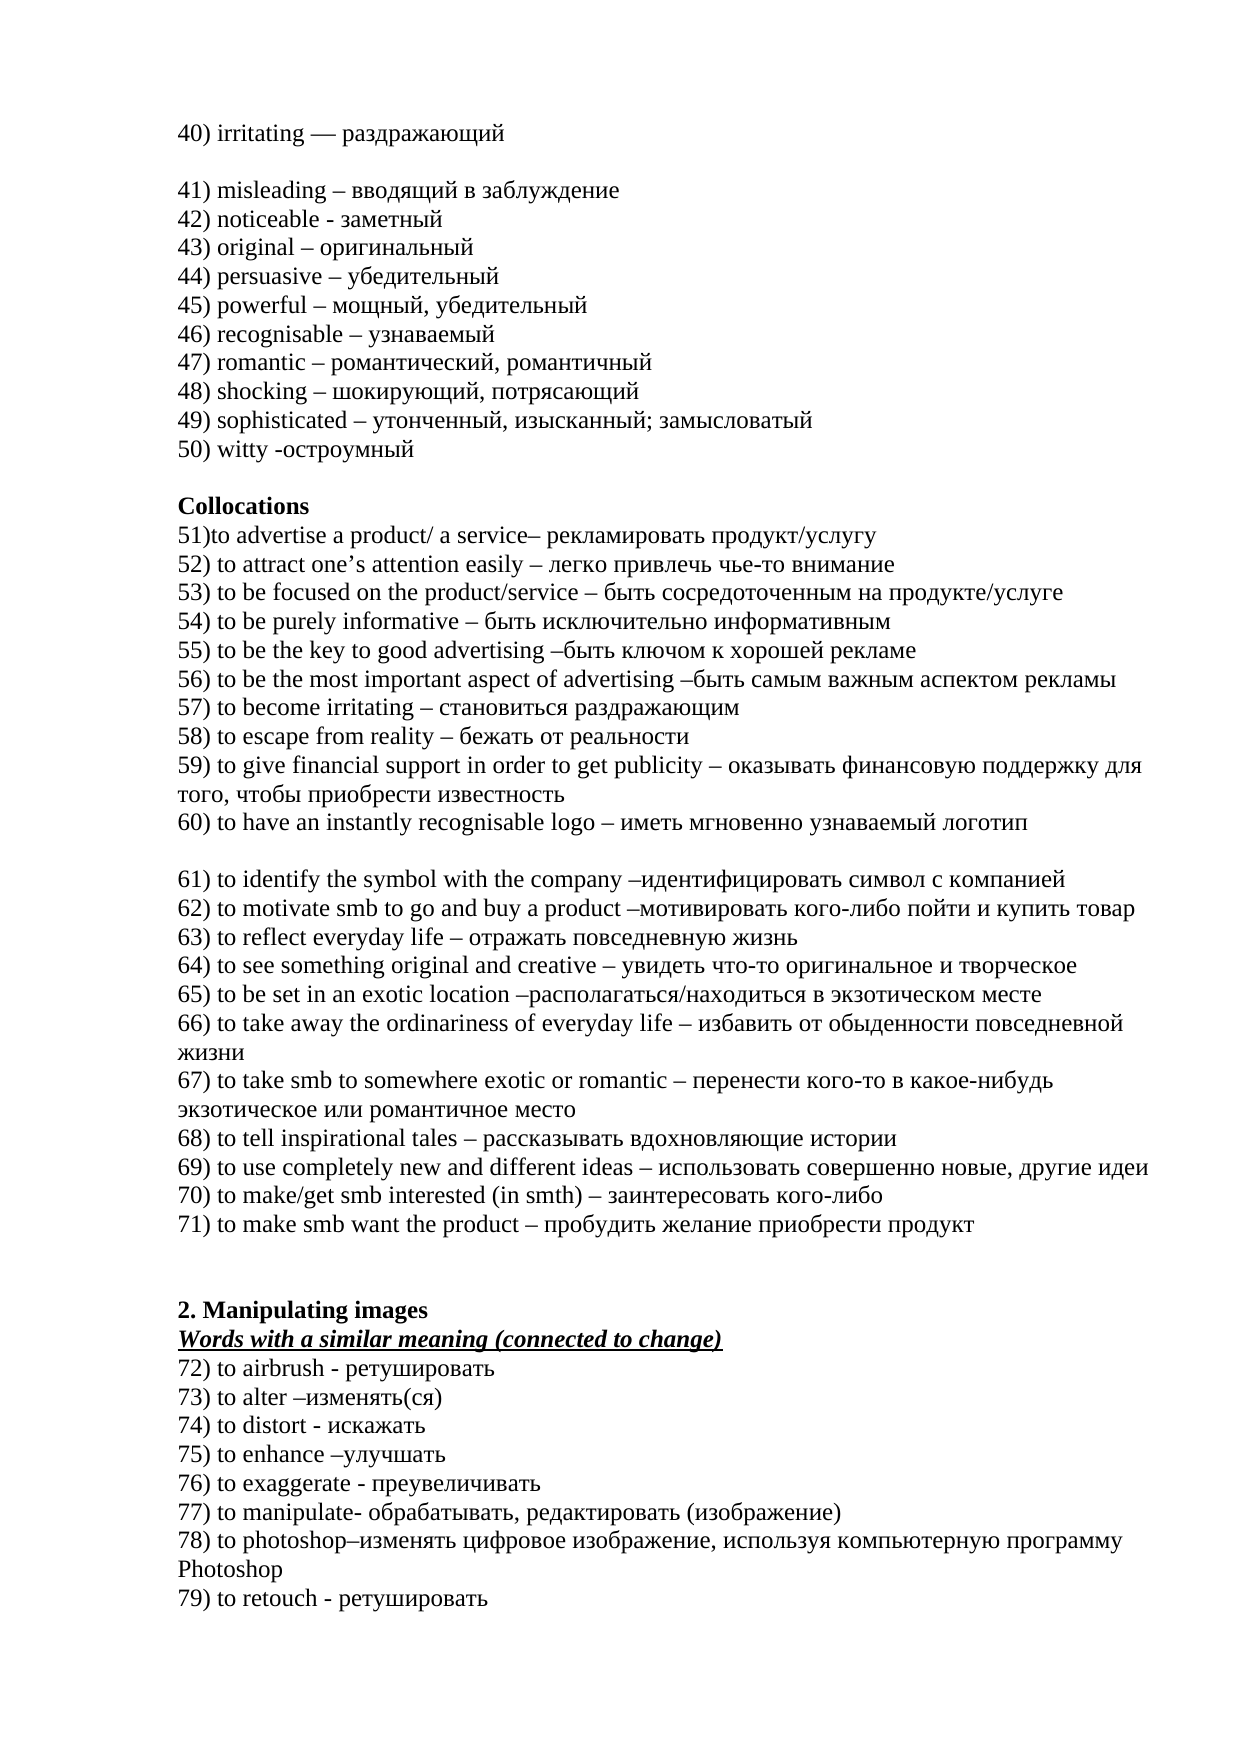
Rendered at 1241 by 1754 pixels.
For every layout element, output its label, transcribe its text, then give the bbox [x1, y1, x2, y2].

text 50) witty -остроумный [177, 434, 1152, 462]
text 47) romantic – романтический, романтичный [177, 347, 1152, 376]
text 51)to advertise a product/ a service– рекламировать продукт/услугу [177, 520, 1152, 549]
text 44) persuasive – убедительный [177, 261, 1152, 290]
text 75) to enhance –улучшать [177, 1439, 1152, 1468]
text 79) to retouch - ретушировать [177, 1583, 1152, 1612]
text 62) to motivate smb to go and buy a product –мотивировать кого-либо пойти и купить товар [177, 893, 1152, 922]
text 76) to exaggerate - преувеличивать [177, 1468, 1152, 1497]
text 55) to be the key to good advertising –быть ключом к хорошей рекламе [177, 635, 1152, 664]
text 40) irritating — раздражающий [177, 118, 1152, 147]
text 63) to reflect everyday life – отражать повседневную жизнь [177, 922, 1152, 950]
text 67) to take smb to somewhere exotic or romantic – перенести кого-то в какое-нибудь [177, 1065, 1152, 1094]
text 52) to attract one’s attention easily – легко привлечь чье-то внимание [177, 549, 1152, 577]
text 43) original – оригинальный [177, 232, 1152, 261]
text жизни [177, 1037, 1152, 1065]
text 60) to have an instantly recognisable logo – иметь мгновенно узнаваемый логотип [177, 807, 1152, 836]
text 65) to be set in an exotic location –располагаться/находиться в экзотическом месте [177, 979, 1152, 1008]
text 68) to tell inspirational tales – рассказывать вдохновляющие истории [177, 1123, 1152, 1152]
text 61) to identify the symbol with the company –идентифицировать символ с компанией [177, 864, 1152, 893]
text Words with a similar meaning (connected to change) [177, 1324, 1152, 1353]
text 2. Manipulating images [177, 1295, 1152, 1324]
text Photoshop [177, 1554, 1152, 1583]
text 73) to alter –изменять(ся) [177, 1382, 1152, 1410]
text 46) recognisable – узнаваемый [177, 319, 1152, 347]
text 49) sophisticated – утонченный, изысканный; замысловатый [177, 405, 1152, 434]
text 78) to photoshop–изменять цифровое изображение, используя компьютерную программу [177, 1525, 1152, 1554]
text 57) to become irritating – становиться раздражающим [177, 692, 1152, 721]
text 72) to airbrush - ретушировать [177, 1353, 1152, 1382]
text 69) to use completely new and different ideas – использовать совершенно новые, другие идеи [177, 1152, 1152, 1180]
text 53) to be focused on the product/service – быть сосредоточенным на продукте/услуге [177, 577, 1152, 606]
text экзотическое или романтичное место [177, 1094, 1152, 1123]
text 59) to give financial support in order to get publicity – оказывать финансовую поддержку для [177, 750, 1152, 779]
text 70) to make/get smb interested (in smth) – заинтересовать кого-либо [177, 1180, 1152, 1209]
text 71) to make smb want the product – пробудить желание приобрести продукт [177, 1209, 1152, 1238]
text 48) shocking – шокирующий, потрясающий [177, 376, 1152, 405]
text 77) to manipulate- обрабатывать, редактировать (изображение) [177, 1497, 1152, 1525]
text 64) to see something original and creative – увидеть что-то оригинальное и творческое [177, 950, 1152, 979]
text 42) noticeable - заметный [177, 204, 1152, 232]
text 41) misleading – вводящий в заблуждение [177, 175, 1152, 204]
text 45) powerful – мощный, убедительный [177, 290, 1152, 319]
text 58) to escape from reality – бежать от реальности [177, 721, 1152, 750]
text 66) to take away the ordinariness of everyday life – избавить от обыденности повседневной [177, 1008, 1152, 1037]
text 74) to distort - искажать [177, 1410, 1152, 1439]
text того, чтобы приобрести известность [177, 779, 1152, 807]
text 56) to be the most important aspect of advertising –быть самым важным аспектом рекламы [177, 664, 1152, 692]
text 54) to be purely informative – быть исключительно информативным [177, 606, 1152, 635]
text Collocations [177, 491, 1152, 520]
